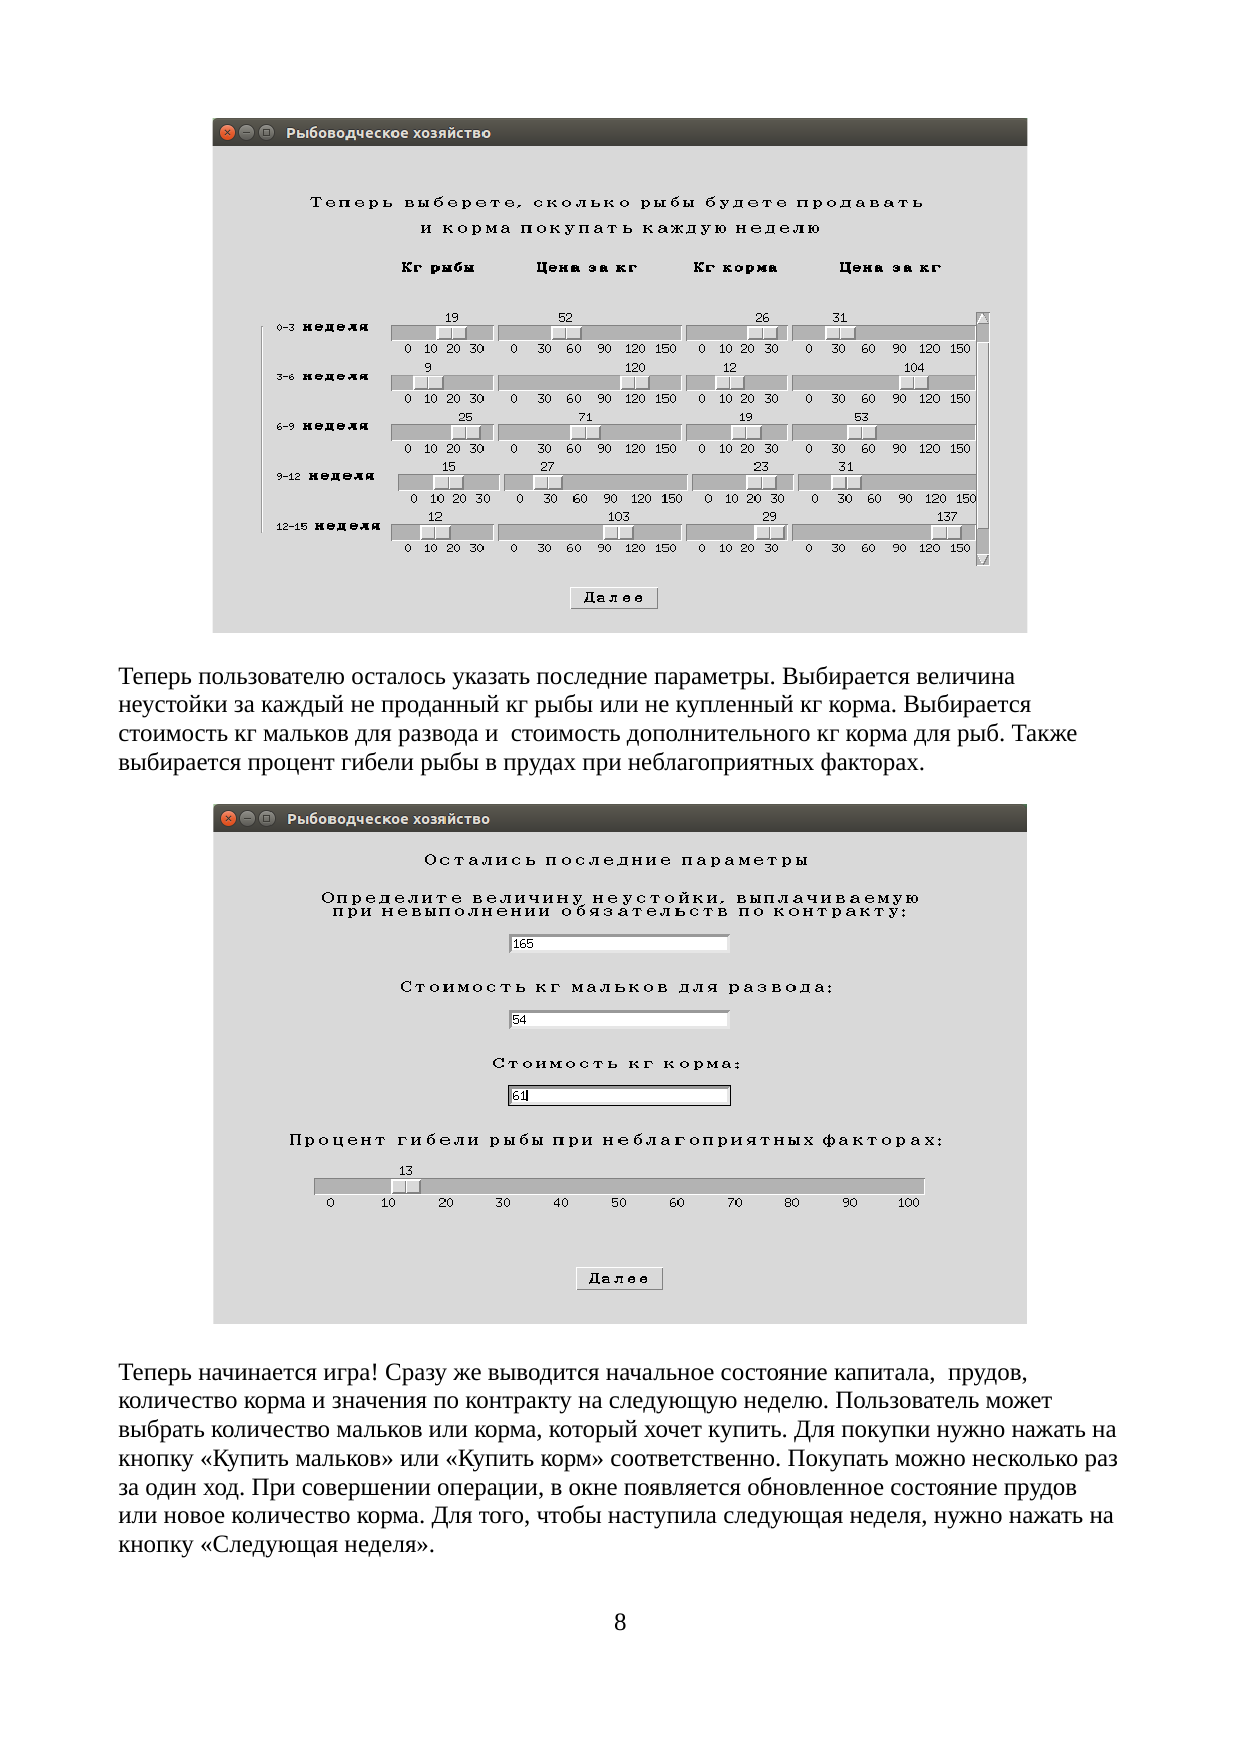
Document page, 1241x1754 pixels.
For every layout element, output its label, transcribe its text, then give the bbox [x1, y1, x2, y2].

text Теперь начинается игра! Сразу же выводится начальное состояние капитала, прудов, количество корма и значения по контракту на следующую неделю. Пользователь может выбрать количество мальков или корма, который хочет купить. Для покупки нужно нажать на кнопку «Купить мальков» или «Купить корм» соответственно. Покупать можно несколько раз за один ход. При совершении операции, в окне появляется обновленное состояние прудов или новое количество корма. Для того, чтобы наступила следующая неделя, нужно нажать на кнопку «Следующая неделя». [118, 1357, 1122, 1558]
text Теперь пользователю осталось указать последние параметры. Выбирается величина неустойки за каждый не проданный кг рыбы или не купленный кг корма. Выбирается стоимость кг мальков для развода и стоимость дополнительного кг корма для рыб. Также выбирается процент гибели рыбы в прудах при неблагоприятных факторах. [118, 661, 1122, 776]
